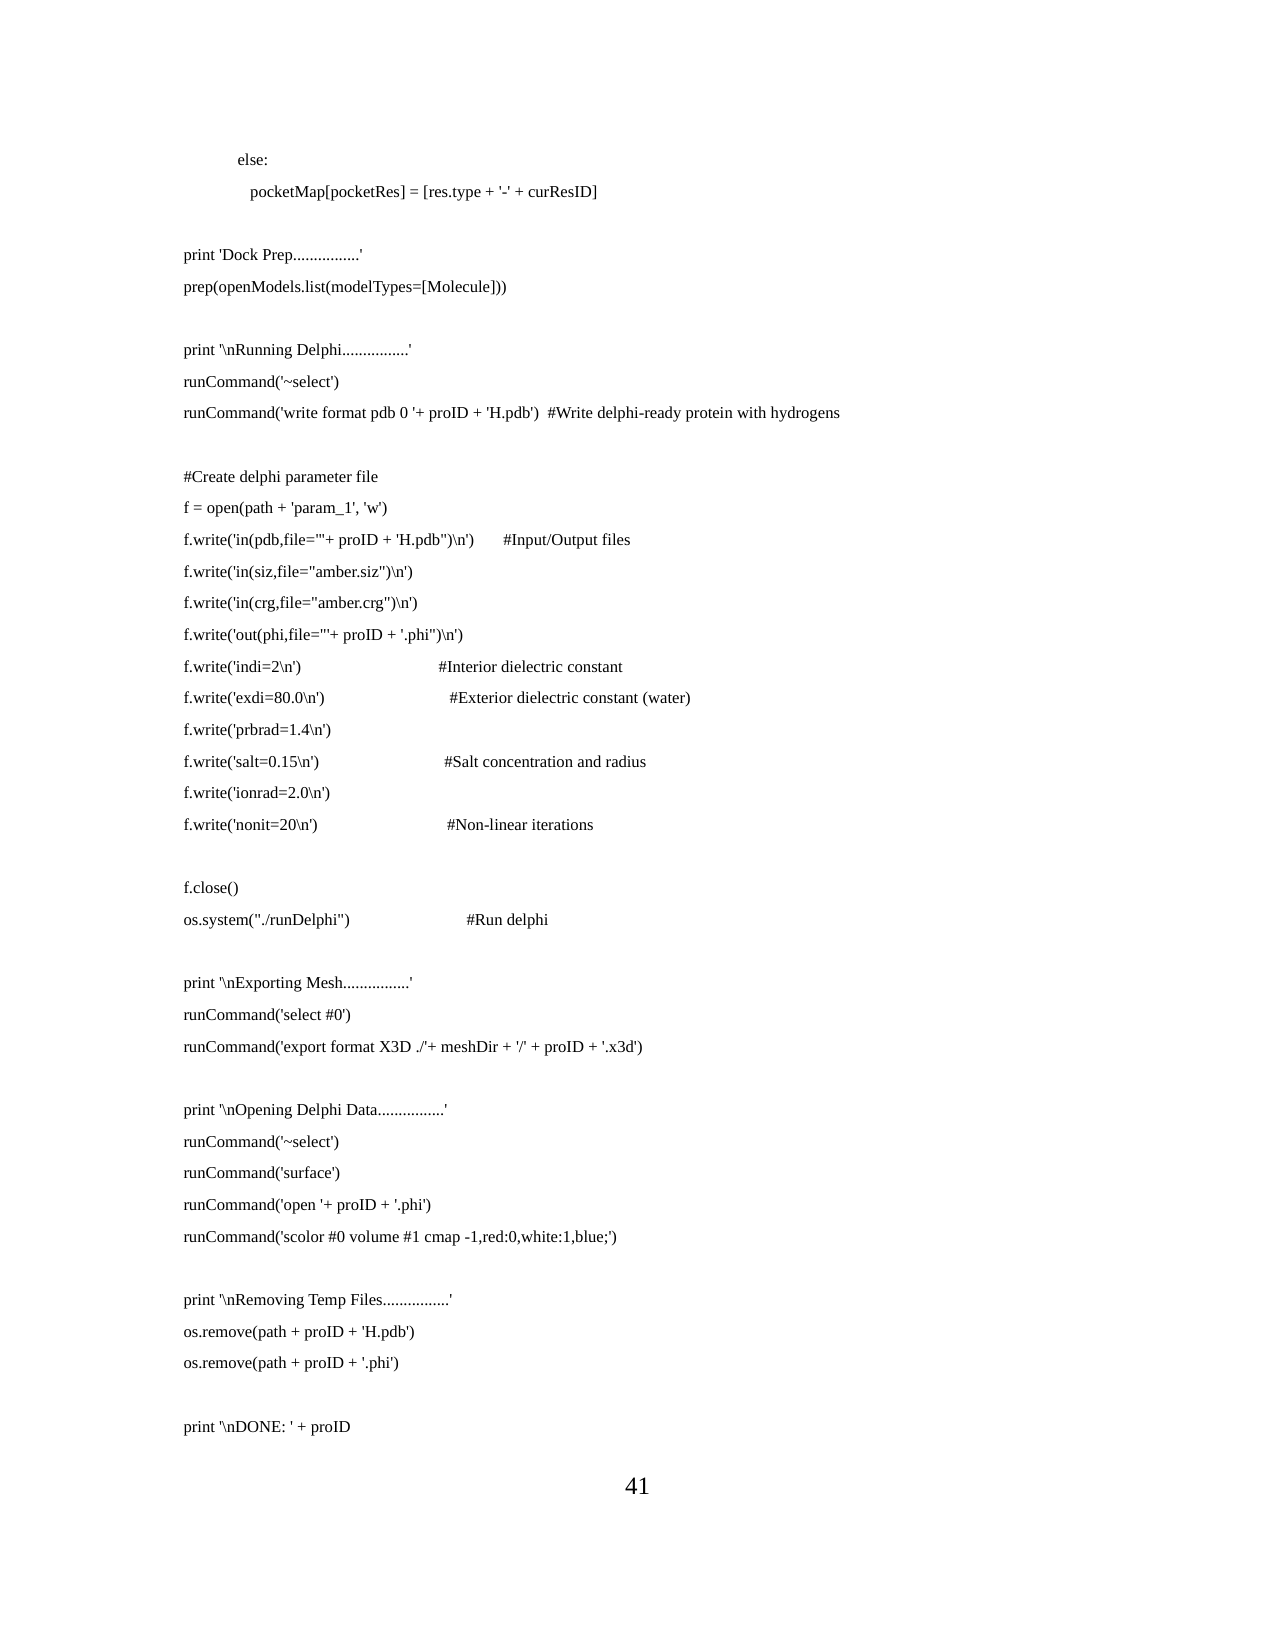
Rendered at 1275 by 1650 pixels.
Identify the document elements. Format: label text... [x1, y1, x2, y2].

text f.write('indi=2\n') #Interior dielectric constant [150, 657, 1125, 676]
text os.system("./runDelphi") #Run delphi [150, 910, 1125, 929]
text else: [150, 150, 1125, 169]
text f.write('nonit=20\n') #Non-linear iterations [150, 815, 1125, 834]
text f.write('in(siz,file="amber.siz")\n') [150, 562, 1125, 581]
text pocketMap[pocketRes] = [res.type + '-' + curResID] [150, 182, 1125, 201]
text f.close() [150, 878, 1125, 897]
text runCommand('~select') [150, 372, 1125, 391]
text runCommand('select #0') [150, 1005, 1125, 1024]
text f.write('out(phi,file="'+ proID + '.phi")\n') [150, 625, 1125, 644]
text runCommand('scolor #0 volume #1 cmap -1,red:0,white:1,blue;') [150, 1227, 1125, 1246]
text runCommand('write format pdb 0 '+ proID + 'H.pdb') #Write delphi-ready protein with hydrogens [150, 403, 1125, 422]
text f.write('salt=0.15\n') #Salt concentration and radius [150, 752, 1125, 771]
text runCommand('open '+ proID + '.phi') [150, 1195, 1125, 1214]
text os.remove(path + proID + '.phi') [150, 1353, 1125, 1372]
text runCommand('~select') [150, 1132, 1125, 1151]
text f.write('in(pdb,file="'+ proID + 'H.pdb")\n') #Input/Output files [150, 530, 1125, 549]
text f.write('in(crg,file="amber.crg")\n') [150, 593, 1125, 612]
text f = open(path + 'param_1', 'w') [150, 498, 1125, 517]
text f.write('ionrad=2.0\n') [150, 783, 1125, 802]
text print '\nRunning Delphi................' [150, 340, 1125, 359]
text runCommand('export format X3D ./'+ meshDir + '/' + proID + '.x3d') [150, 1037, 1125, 1056]
text print 'Dock Prep................' [150, 245, 1125, 264]
text os.remove(path + proID + 'H.pdb') [150, 1322, 1125, 1341]
text prep(openModels.list(modelTypes=[Molecule])) [150, 277, 1125, 296]
text f.write('exdi=80.0\n') #Exterior dielectric constant (water) [150, 688, 1125, 707]
text print '\nRemoving Temp Files................' [150, 1290, 1125, 1309]
text #Create delphi parameter file [150, 467, 1125, 486]
text runCommand('surface') [150, 1163, 1125, 1182]
text f.write('prbrad=1.4\n') [150, 720, 1125, 739]
text print '\nExporting Mesh................' [150, 973, 1125, 992]
text print '\nOpening Delphi Data................' [150, 1100, 1125, 1119]
text print '\nDONE: ' + proID [150, 1417, 1125, 1436]
